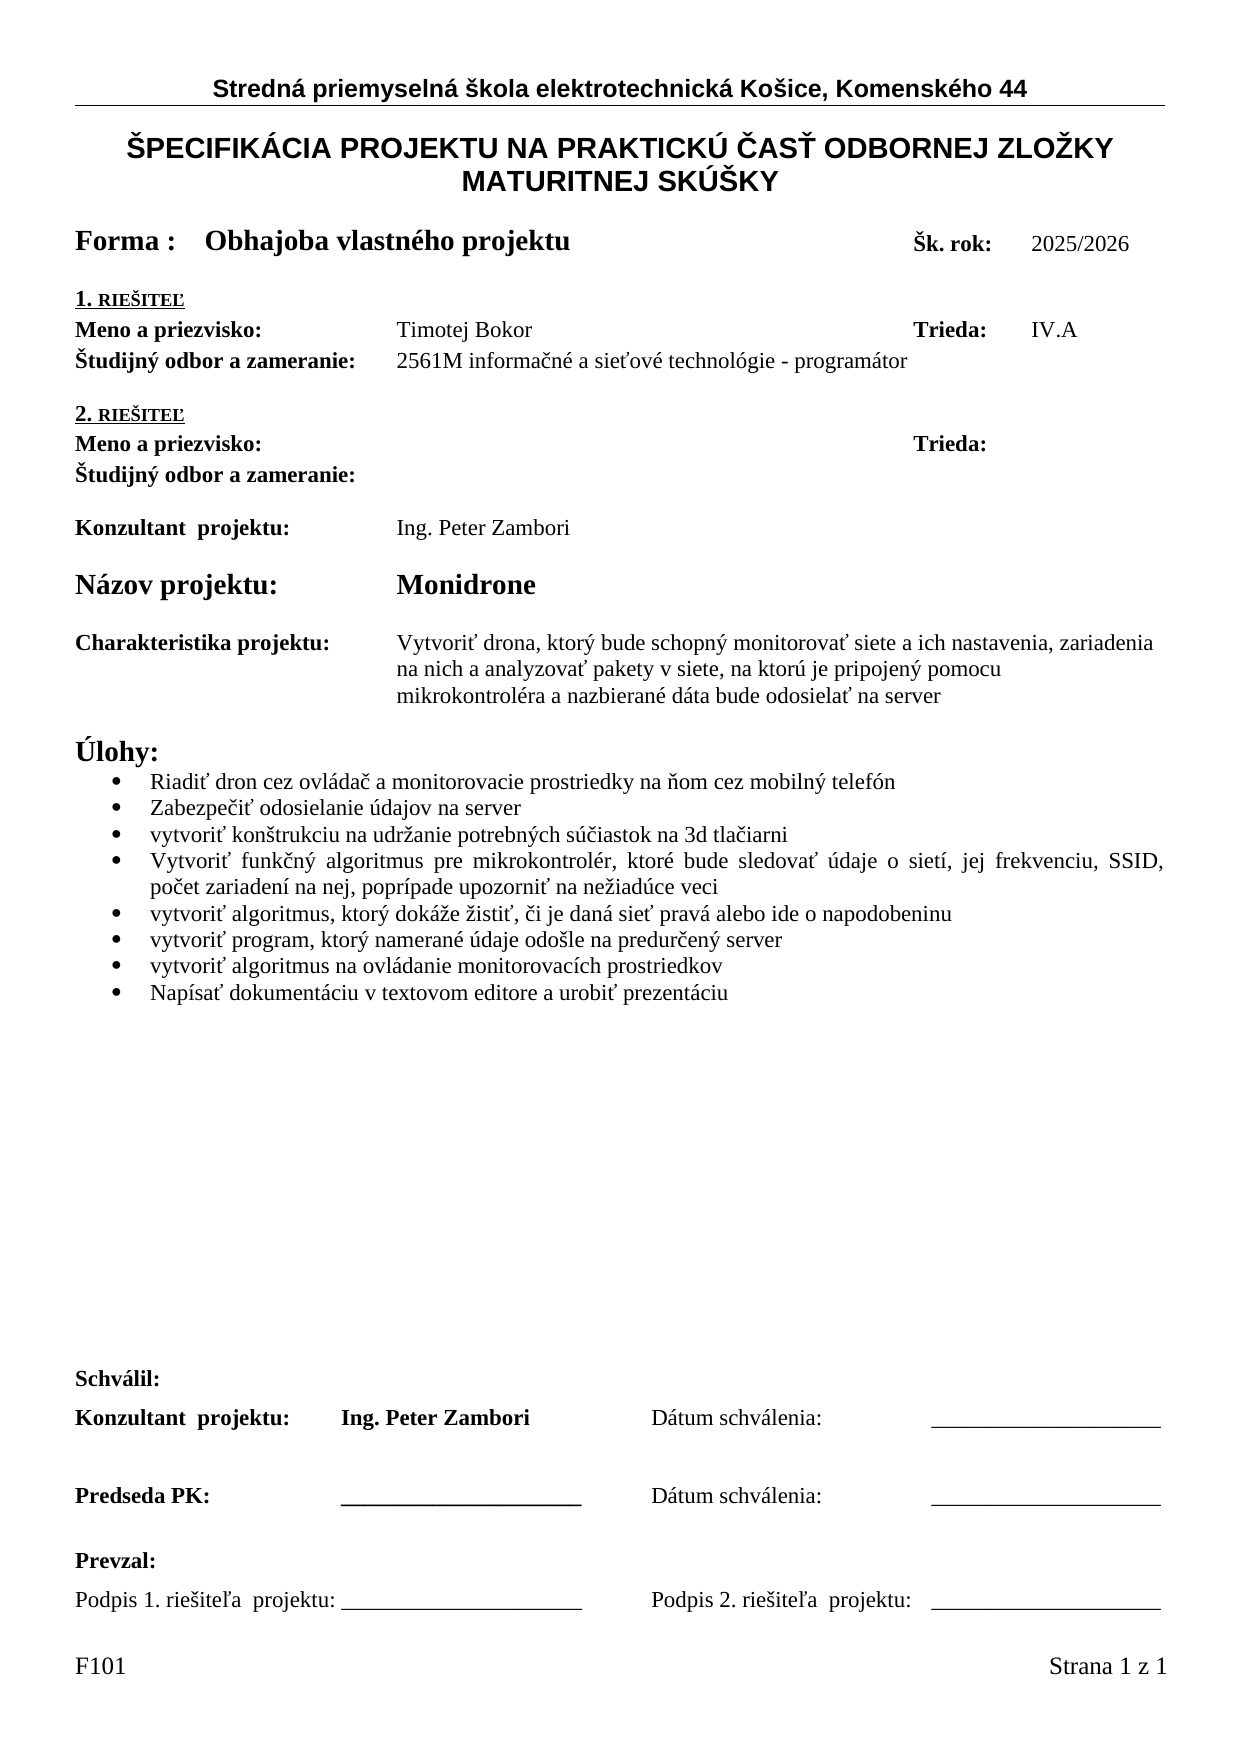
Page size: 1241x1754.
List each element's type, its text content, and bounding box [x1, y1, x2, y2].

list Zabezpečiť odosielanie údajov na server [112, 794, 1165, 821]
list Napísať dokumentáciu v textovom editore a urobiť prezentáciu [112, 979, 1165, 1005]
table_cell Študijný odbor a zameranie: [64, 347, 385, 373]
table_header Ing. Peter Zambori [385, 514, 1168, 540]
table_header 2. riešiteľ [64, 400, 1168, 426]
table_header Charakteristika projektu: [64, 629, 385, 708]
list Riadiť dron cez ovládač a monitorovacie prostriedky na ňom cez mobilný telefón [112, 768, 1165, 794]
text Úlohy: [75, 734, 1165, 768]
table_cell Meno a priezvisko: [64, 426, 385, 461]
table_header Forma : [64, 223, 193, 256]
table_cell 2561M informačné a sieťové technológie - programátor [385, 347, 1168, 373]
list vytvoriť algoritmus na ovládanie monitorovacích prostriedkov [112, 952, 1165, 979]
table_cell IV.A [1020, 311, 1168, 347]
table_header 2025/2026 [1020, 223, 1170, 256]
table_cell Trieda: [902, 311, 1020, 347]
table_header 1. riešiteľ [64, 285, 1168, 311]
subtitle Špecifikácia projektu na PRAKTICKú ČASŤ ODBORNEJ ZLOŽKY MATURITNEJ SKÚŠKY [75, 131, 1165, 198]
list vytvoriť program, ktorý namerané údaje odošle na predurčený server [112, 926, 1165, 952]
list vytvoriť algoritmus, ktorý dokáže žistiť, či je daná sieť pravá alebo ide o napodobeninu [112, 900, 1165, 926]
table_cell [385, 461, 1168, 488]
table_cell Meno a priezvisko: [64, 311, 385, 347]
table_header Monidrone [385, 567, 1168, 600]
table_header Šk. rok: [902, 223, 1020, 256]
table_cell Trieda: [902, 426, 1020, 461]
table_header Vytvoriť drona, ktorý bude schopný monitorovať siete a ich nastavenia, zariadenia na nich a analyzovať pakety v siete, na ktorú je pripojený pomocu mikrokontroléra a nazbierané dáta bude odosielať na server [385, 629, 1168, 708]
table_header Názov projektu: [64, 567, 385, 600]
list vytvoriť konštrukciu na udržanie potrebných súčiastok na 3d tlačiarni [112, 821, 1165, 847]
table_cell Študijný odbor a zameranie: [64, 461, 385, 488]
table_header Konzultant projektu: [64, 514, 385, 540]
table_header Obhajoba vlastného projektu [193, 223, 902, 256]
list Vytvoriť funkčný algoritmus pre mikrokontrolér, ktoré bude sledovať údaje o sietí, jej frekvenciu, SSID, počet zariadení na nej, poprípade upozorniť na nežiadúce veci [112, 847, 1165, 900]
table_cell Timotej Bokor [385, 311, 902, 347]
table_cell [1020, 426, 1168, 461]
table_cell [385, 426, 902, 461]
